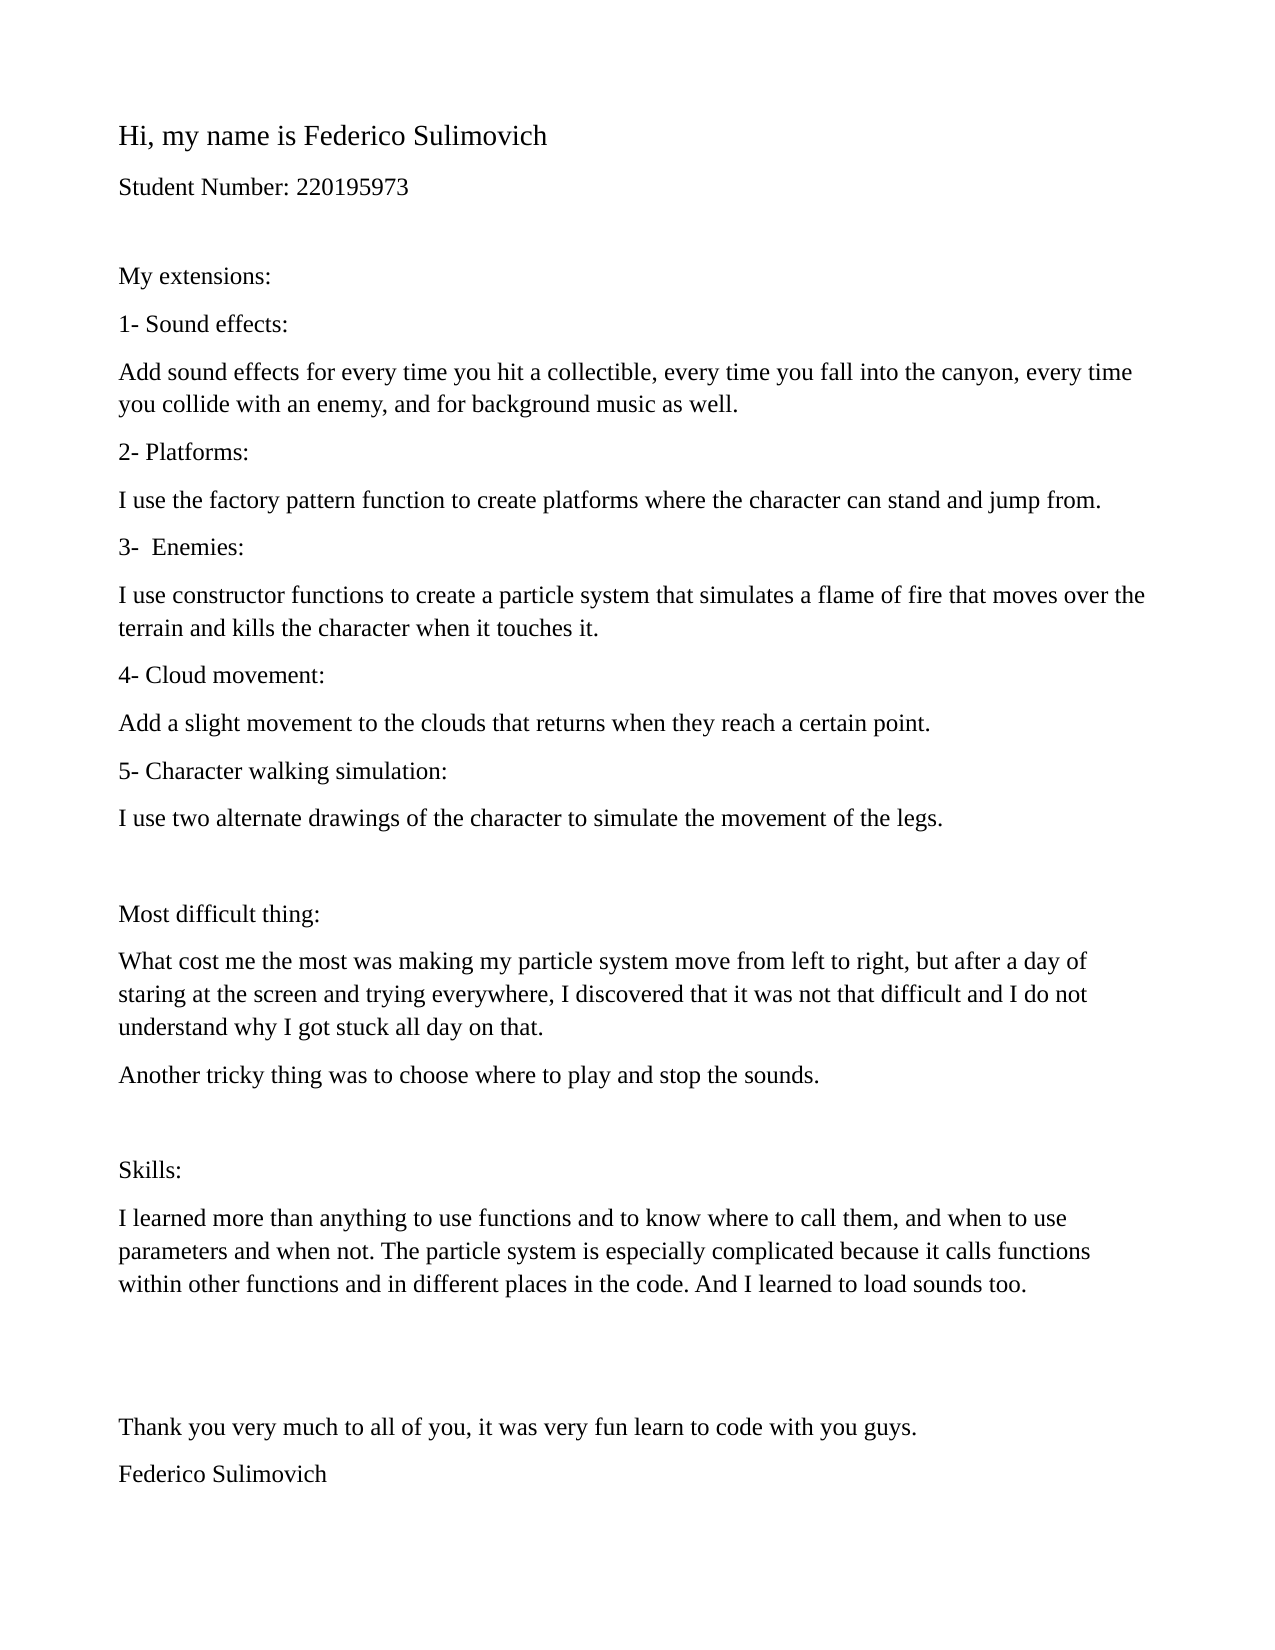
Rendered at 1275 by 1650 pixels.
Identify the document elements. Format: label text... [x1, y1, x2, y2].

text I use two alternate drawings of the character to simulate the movement of the legs. [118, 803, 1157, 832]
text 2- Platforms: [118, 437, 1157, 466]
text Add sound effects for every time you hit a collectible, every time you fall into the canyon, every time you collide with an enemy, and for background music as well. [118, 357, 1157, 418]
text Hi, my name is Federico Sulimovich [118, 118, 1157, 152]
text I learned more than anything to use functions and to know where to call them, and when to use parameters and when not. The particle system is especially complicated because it calls functions within other functions and in different places in the code. And I learned to load sounds too. [118, 1203, 1157, 1297]
text 5- Character walking simulation: [118, 756, 1157, 784]
text Federico Sulimovich [118, 1459, 1157, 1488]
text I use the factory pattern function to create platforms where the character can stand and jump from. [118, 485, 1157, 513]
text Another tricky thing was to choose where to play and stop the sounds. [118, 1060, 1157, 1089]
text What cost me the most was making my particle system move from left to right, but after a day of staring at the screen and trying everywhere, I discovered that it was not that difficult and I do not understand why I got stuck all day on that. [118, 946, 1157, 1041]
text Most difficult thing: [118, 899, 1157, 927]
text Thank you very much to all of you, it was very fun learn to code with you guys. [118, 1412, 1157, 1440]
text My extensions: [118, 261, 1157, 290]
text Add a slight movement to the clouds that returns when they reach a certain point. [118, 708, 1157, 737]
text I use constructor functions to create a particle system that simulates a flame of fire that moves over the terrain and kills the character when it touches it. [118, 580, 1157, 642]
subtitle Student Number: 220195973 [118, 172, 1157, 201]
text 3- Enemies: [118, 532, 1157, 561]
text 4- Cloud movement: [118, 661, 1157, 689]
text Skills: [118, 1155, 1157, 1184]
text 1- Sound effects: [118, 309, 1157, 338]
